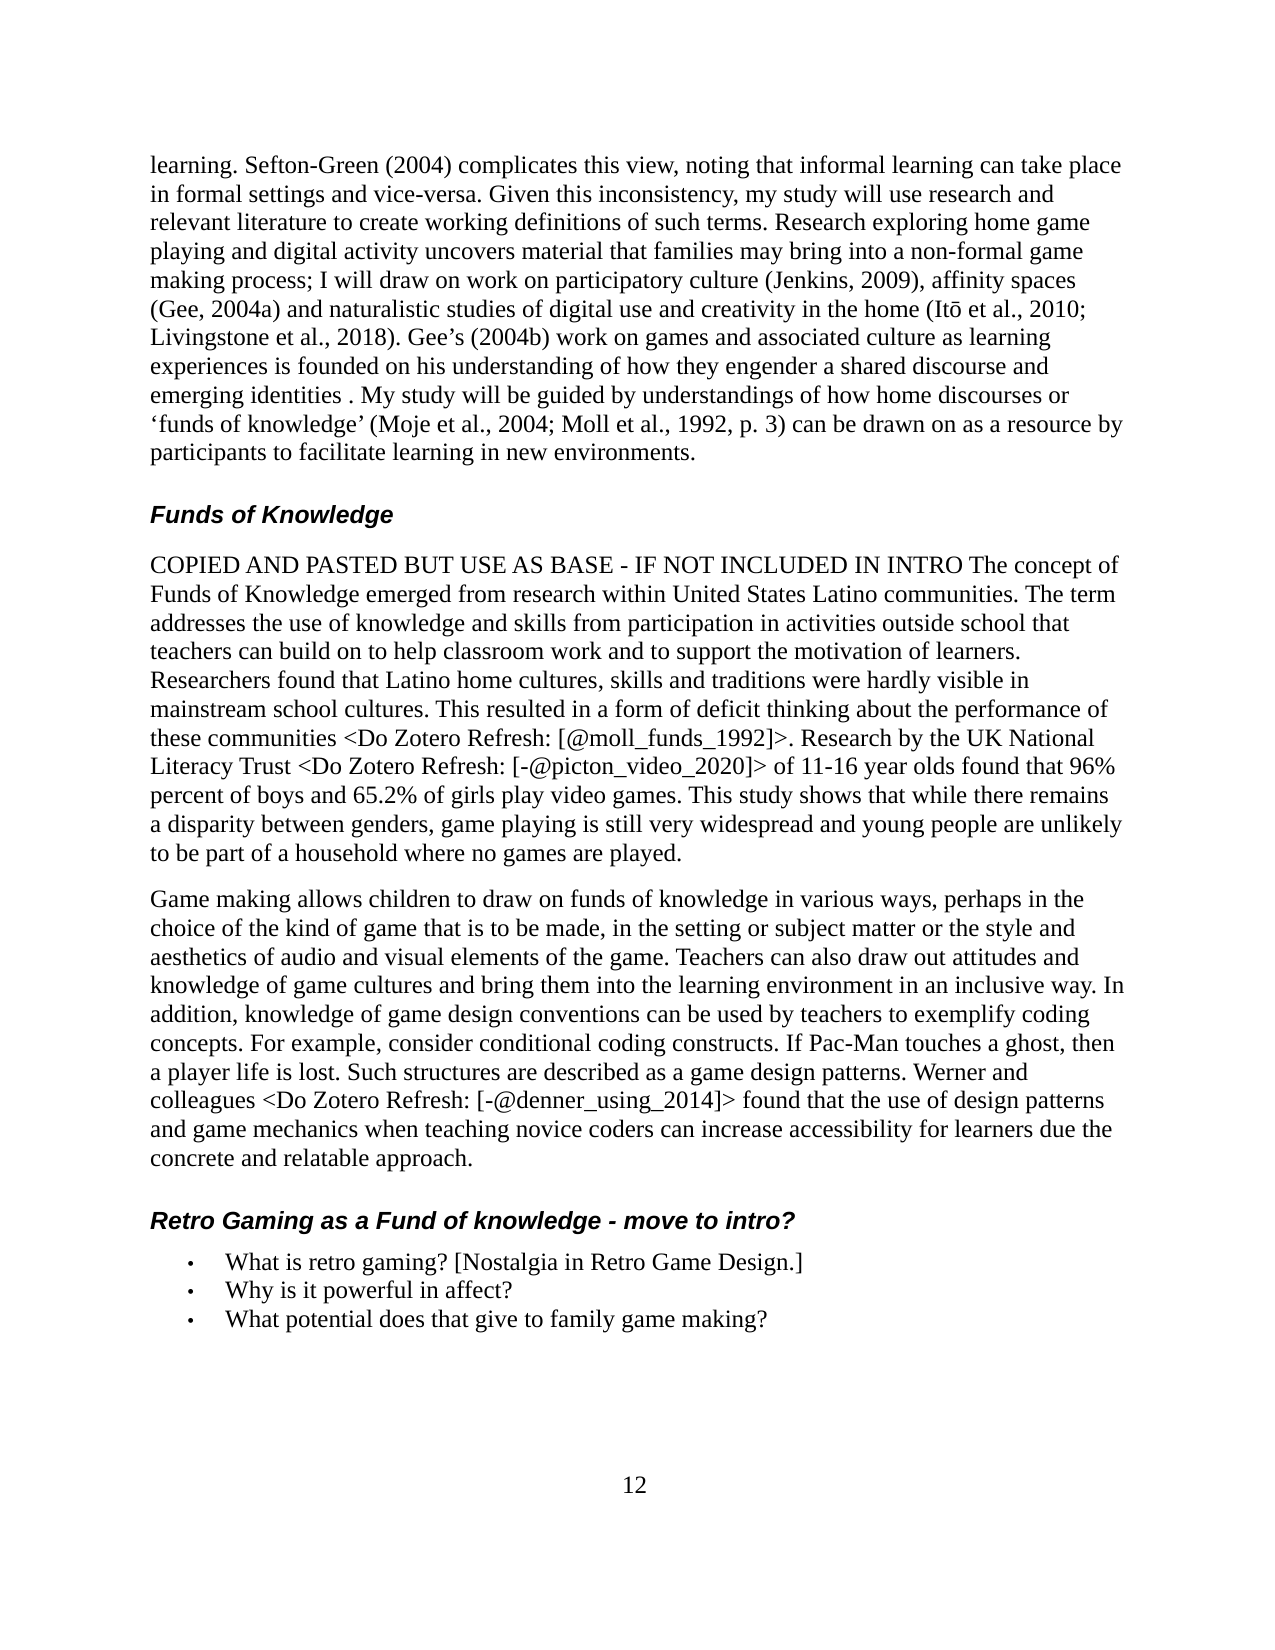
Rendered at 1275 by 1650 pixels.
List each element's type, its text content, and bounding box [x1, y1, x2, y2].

subtitle Retro Gaming as a Fund of knowledge - move to intro? [150, 1206, 1125, 1234]
subtitle Funds of Knowledge [150, 500, 1125, 529]
list Why is it powerful in affect? [187, 1276, 1125, 1304]
list What potential does that give to family game making? [187, 1304, 1125, 1333]
text learning. Sefton-Green (2004) complicates this view, noting that informal learning can take place in formal settings and vice-versa. Given this inconsistency, my study will use research and relevant literature to create working definitions of such terms. Research exploring home game playing and digital activity uncovers material that families may bring into a non-formal game making process; I will draw on work on participatory culture (Jenkins, 2009), affinity spaces (Gee, 2004a) and naturalistic studies of digital use and creativity in the home (Itō et al., 2010; Livingstone et al., 2018). Gee’s (2004b) work on games and associated culture as learning experiences is founded on his understanding of how they engender a shared discourse and emerging identities . My study will be guided by understandings of how home discourses or ‘funds of knowledge’ (Moje et al., 2004; Moll et al., 1992, p. 3) can be drawn on as a resource by participants to facilitate learning in new environments. [150, 150, 1125, 466]
text COPIED AND PASTED BUT USE AS BASE - IF NOT INCLUDED IN INTRO The concept of Funds of Knowledge emerged from research within United States Latino communities. The term addresses the use of knowledge and skills from participation in activities outside school that teachers can build on to help classroom work and to support the motivation of learners. Researchers found that Latino home cultures, skills and traditions were hardly visible in mainstream school cultures. This resulted in a form of deficit thinking about the performance of these communities <Do Zotero Refresh: [@moll_funds_1992]>. Research by the UK National Literacy Trust <Do Zotero Refresh: [-@picton_video_2020]> of 11-16 year olds found that 96% percent of boys and 65.2% of girls play video games. This study shows that while there remains a disparity between genders, game playing is still very widespread and young people are unlikely to be part of a household where no games are played. [150, 550, 1125, 866]
text Game making allows children to draw on funds of knowledge in various ways, perhaps in the choice of the kind of game that is to be made, in the setting or subject matter or the style and aesthetics of audio and visual elements of the game. Teachers can also draw out attitudes and knowledge of game cultures and bring them into the learning environment in an inclusive way. In addition, knowledge of game design conventions can be used by teachers to exemplify coding concepts. For example, consider conditional coding constructs. If Pac-Man touches a ghost, then a player life is lost. Such structures are described as a game design patterns. Werner and colleagues <Do Zotero Refresh: [-@denner_using_2014]> found that the use of design patterns and game mechanics when teaching novice coders can increase accessibility for learners due the concrete and relatable approach. [150, 884, 1125, 1172]
list What is retro gaming? [Nostalgia in Retro Game Design.] [187, 1247, 1125, 1276]
